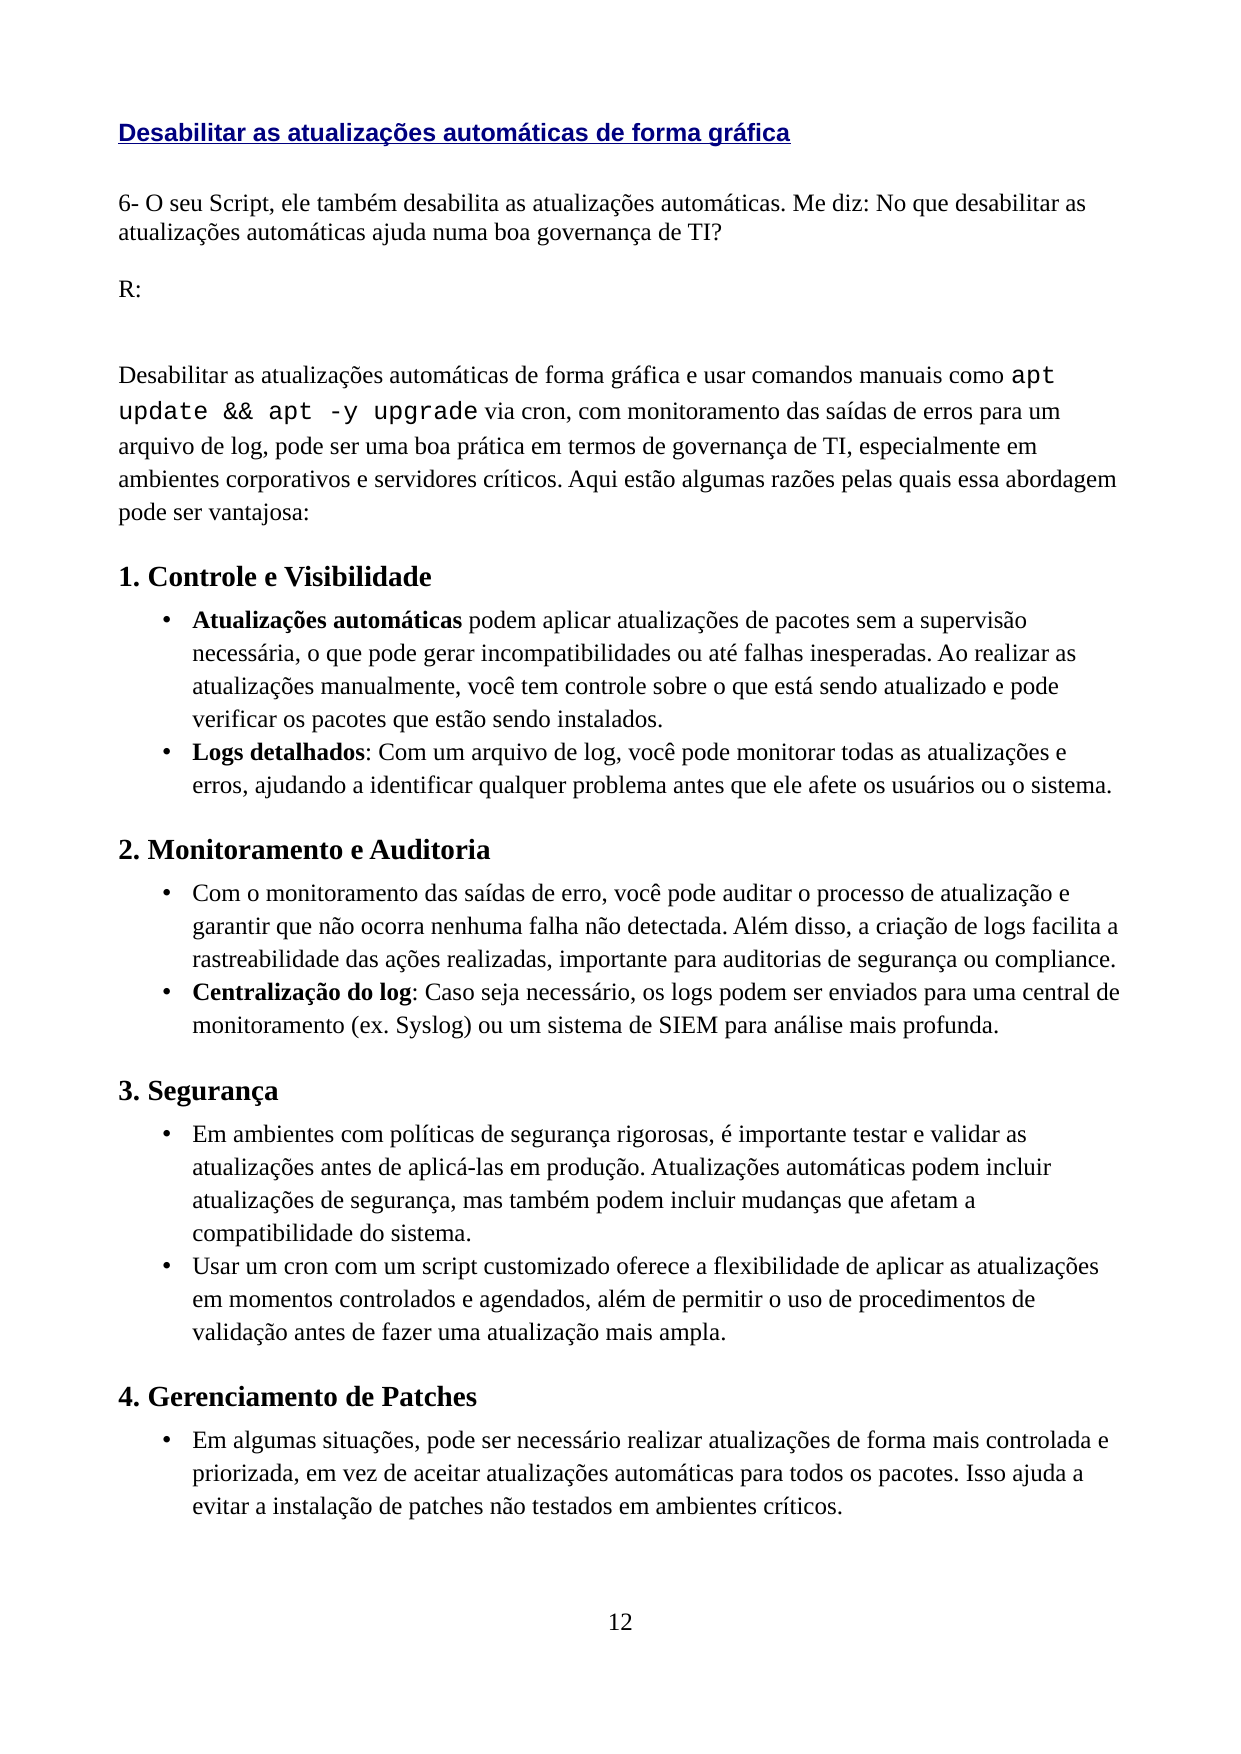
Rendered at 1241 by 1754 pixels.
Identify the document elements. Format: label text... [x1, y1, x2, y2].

list Usar um cron com um script customizado oferece a flexibilidade de aplicar as atualizações em momentos controlados e agendados, além de permitir o uso de procedimentos de validação antes de fazer uma atualização mais ampla. [162, 1251, 1122, 1346]
subtitle 1. Controle e Visibilidade [118, 559, 1122, 593]
list Em ambientes com políticas de segurança rigorosas, é importante testar e validar as atualizações antes de aplicá-las em produção. Atualizações automáticas podem incluir atualizações de segurança, mas também podem incluir mudanças que afetam a compatibilidade do sistema. [162, 1119, 1122, 1247]
text Desabilitar as atualizações automáticas de forma gráfica e usar comandos manuais como apt update && apt -y upgrade via cron, com monitoramento das saídas de erros para um arquivo de log, pode ser uma boa prática em termos de governança de TI, especialmente em ambientes corporativos e servidores críticos. Aqui estão algumas razões pelas quais essa abordagem pode ser vantajosa: [118, 361, 1122, 526]
text R: [118, 274, 1122, 303]
list Centralização do log: Caso seja necessário, os logs podem ser enviados para uma central de monitoramento (ex. Syslog) ou um sistema de SIEM para análise mais profunda. [162, 977, 1122, 1039]
list Logs detalhados: Com um arquivo de log, você pode monitorar todas as atualizações e erros, ajudando a identificar qualquer problema antes que ele afete os usuários ou o sistema. [162, 737, 1122, 799]
list Com o monitoramento das saídas de erro, você pode auditar o processo de atualização e garantir que não ocorra nenhuma falha não detectada. Além disso, a criação de logs facilita a rastreabilidade das ações realizadas, importante para auditorias de segurança ou compliance. [162, 878, 1122, 973]
subtitle 4. Gerenciamento de Patches [118, 1379, 1122, 1413]
subtitle 2. Monitoramento e Auditoria [118, 832, 1122, 866]
list Em algumas situações, pode ser necessário realizar atualizações de forma mais controlada e priorizada, em vez de aceitar atualizações automáticas para todos os pacotes. Isso ajuda a evitar a instalação de patches não testados em ambientes críticos. [162, 1425, 1122, 1520]
subtitle 3. Segurança [118, 1073, 1122, 1106]
text 6- O seu Script, ele também desabilita as atualizações automáticas. Me diz: No que desabilitar as atualizações automáticas ajuda numa boa governança de TI? [118, 188, 1122, 246]
subtitle Desabilitar as atualizações automáticas de forma gráfica [118, 118, 1122, 147]
list Atualizações automáticas podem aplicar atualizações de pacotes sem a supervisão necessária, o que pode gerar incompatibilidades ou até falhas inesperadas. Ao realizar as atualizações manualmente, você tem controle sobre o que está sendo atualizado e pode verificar os pacotes que estão sendo instalados. [162, 605, 1122, 733]
